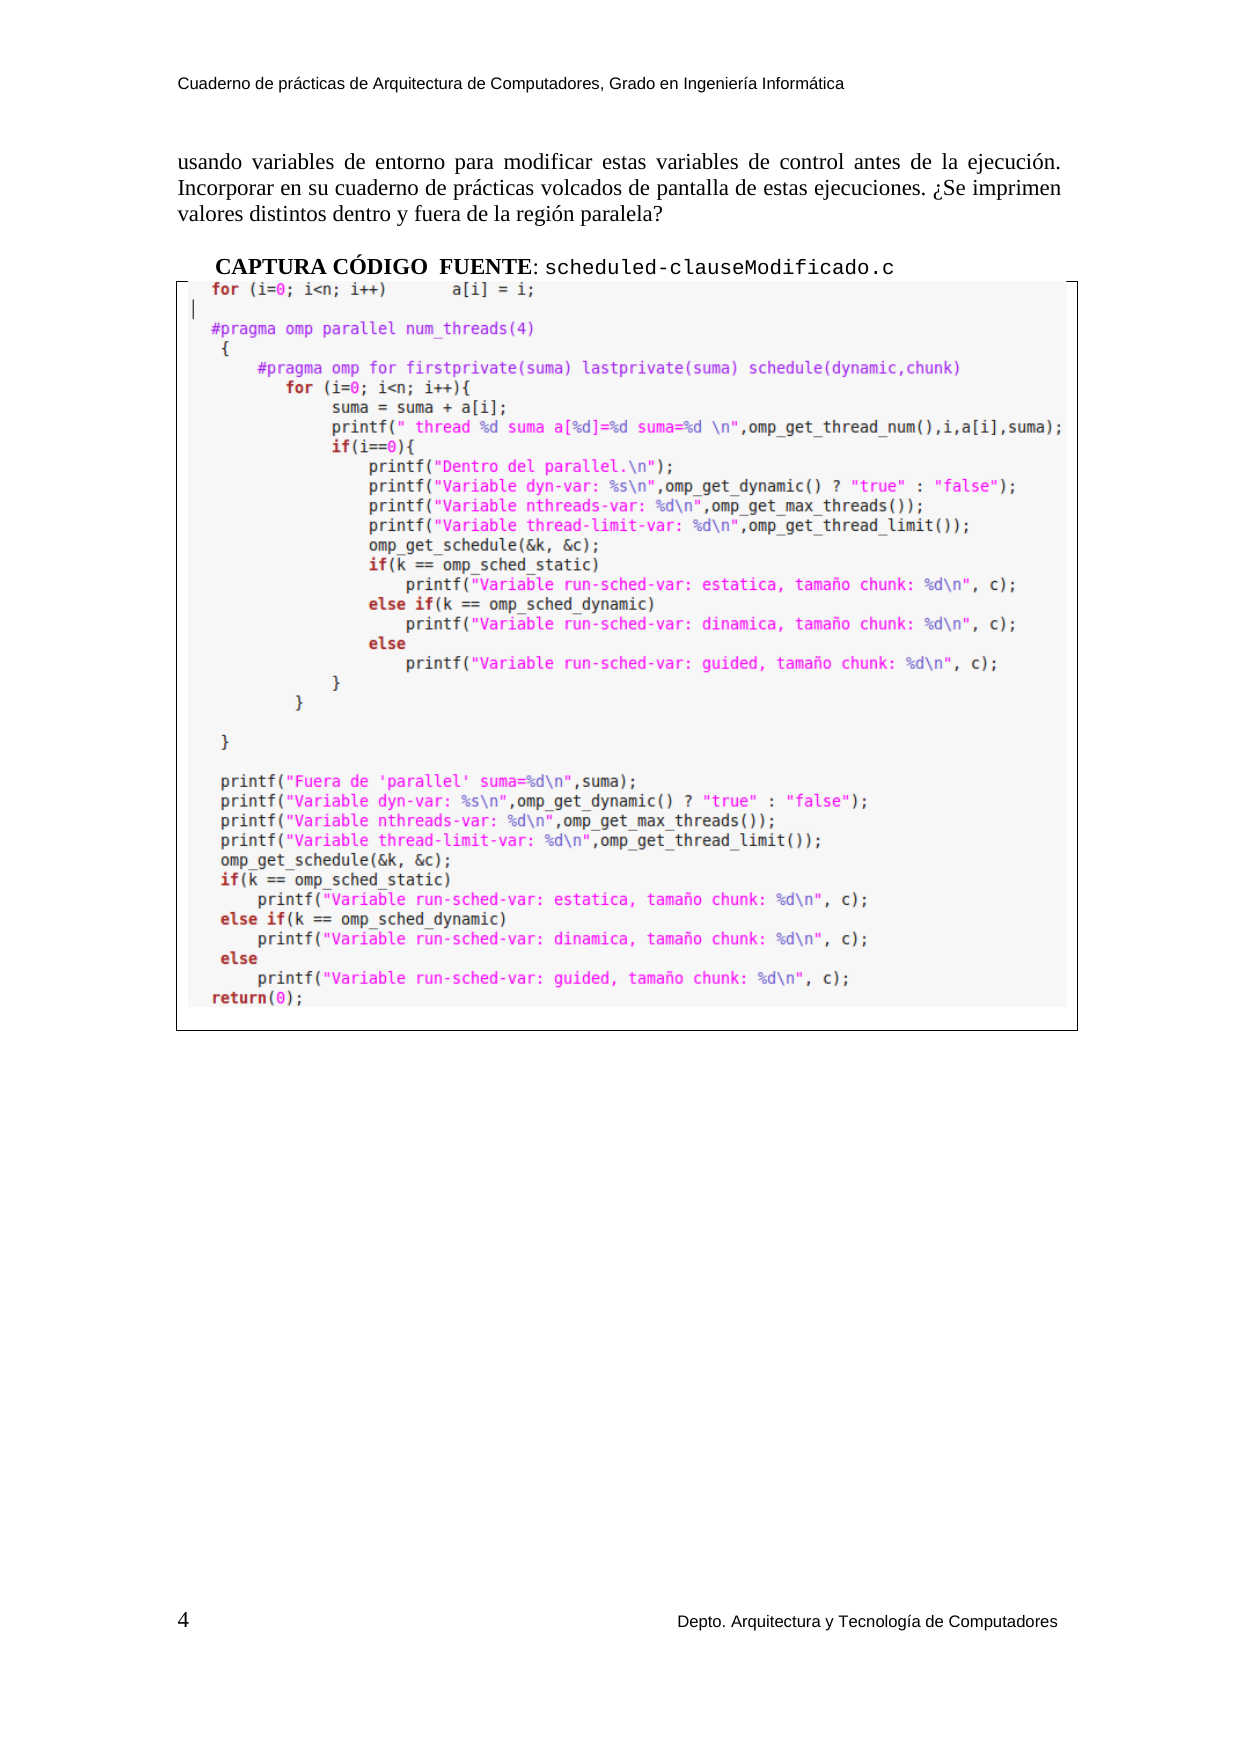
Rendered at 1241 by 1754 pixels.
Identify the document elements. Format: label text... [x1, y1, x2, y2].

list usando variables de entorno para modificar estas variables de control antes de la ejecución. Incorporar en su cuaderno de prácticas volcados de pantalla de estas ejecuciones. ¿Se imprimen valores distintos dentro y fuera de la región paralela? [177, 148, 1063, 227]
table_header [177, 282, 1077, 1030]
text CAPTURA CÓDIGO FUENTE: scheduled-clauseModificado.c [215, 253, 1063, 281]
picture [187, 281, 1067, 1007]
